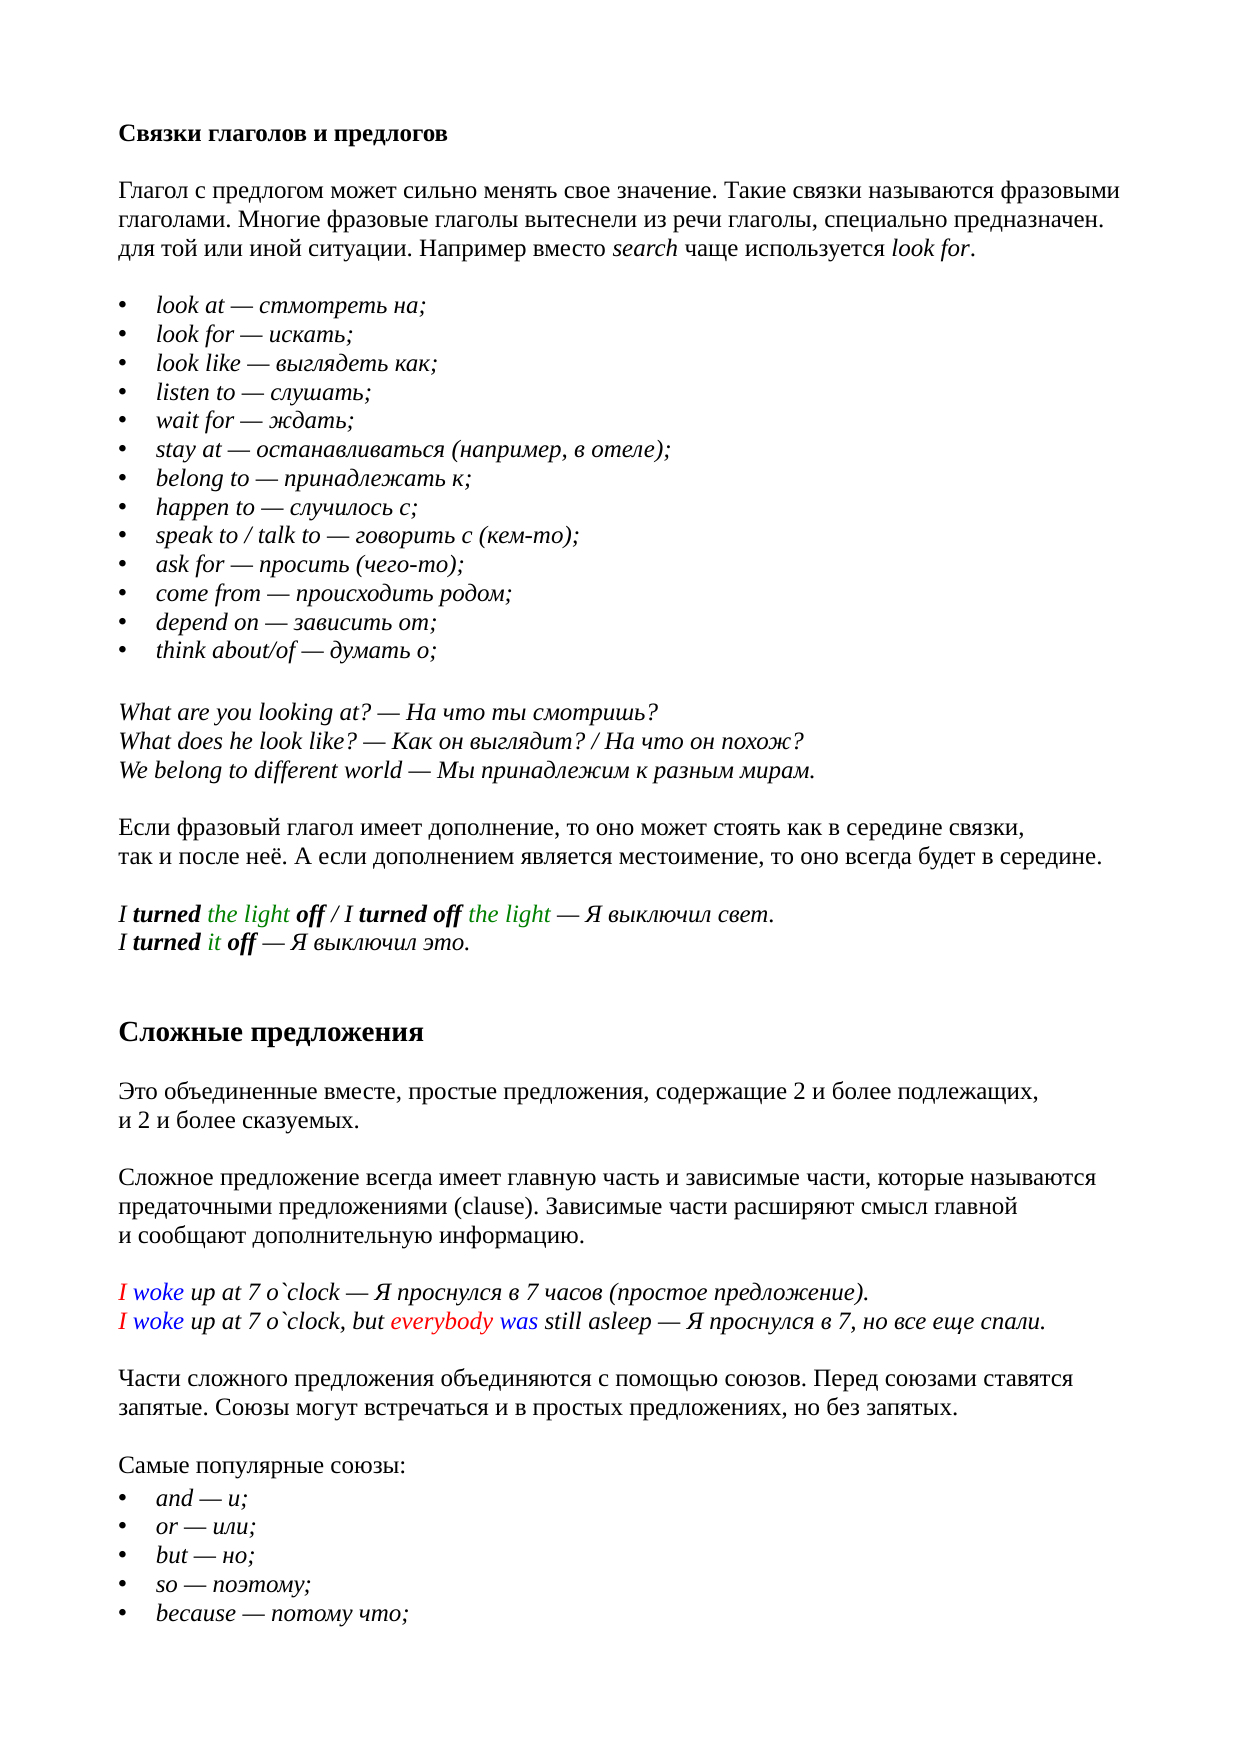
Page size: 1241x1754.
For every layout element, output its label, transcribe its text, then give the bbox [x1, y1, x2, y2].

text I turned the light off / I turned off the light — Я выключил свет. [118, 899, 1122, 927]
list look like — выглядеть как; [118, 348, 1122, 377]
list or — или; [118, 1511, 1122, 1540]
text и сообщают дополнительную информацию. [118, 1220, 1122, 1248]
text We belong to different world — Мы принадлежим к разным мирам. [118, 755, 1122, 784]
list but — но; [118, 1540, 1122, 1569]
list depend on — зависить от; [118, 607, 1122, 636]
text Сложное предложение всегда имеет главную часть и зависимые части, которые называются предаточными предложениями (clause). Зависимые части расширяют смысл главной [118, 1162, 1122, 1220]
list because — потому что; [118, 1598, 1122, 1626]
text What are you looking at? — На что ты смотришь? [118, 697, 1122, 726]
list wait for — ждать; [118, 406, 1122, 434]
text так и после неё. А если дополнением является местоимение, то оно всегда будет в середине. [118, 841, 1122, 870]
list think about/of — думать о; [118, 636, 1122, 664]
text и 2 и более сказуемых. [118, 1105, 1122, 1133]
list ask for — просить (чего-то); [118, 549, 1122, 578]
list speak to / talk to — говорить с (кем-то); [118, 521, 1122, 549]
text Самые популярные союзы: [118, 1450, 1122, 1478]
text I woke up at 7 o`clock — Я проснулся в 7 часов (простое предложение). [118, 1277, 1122, 1306]
text What does he look like? — Как он выглядит? / На что он похож? [118, 726, 1122, 755]
list so — поэтому; [118, 1569, 1122, 1598]
list belong to — принадлежать к; [118, 463, 1122, 492]
text Связки глаголов и предлогов [118, 118, 1122, 147]
list and — и; [118, 1483, 1122, 1511]
text I woke up at 7 o`clock, but everybody was still asleep — Я проснулся в 7, но все еще спали. [118, 1306, 1122, 1335]
text Если фразовый глагол имеет дополнение, то оно может стоять как в середине связки, [118, 812, 1122, 841]
list look at — стмотреть на; [118, 291, 1122, 319]
text I turned it off — Я выключил это. [118, 927, 1122, 956]
text Сложные предложения [118, 1014, 1122, 1047]
list come from — происходить родом; [118, 578, 1122, 607]
list stay at — останавливаться (например, в отеле); [118, 434, 1122, 463]
text Это объединенные вместе, простые предложения, содержащие 2 и более подлежащих, [118, 1076, 1122, 1105]
list happen to — случилось с; [118, 492, 1122, 521]
text Глагол с предлогом может сильно менять свое значение. Такие связки называются фразовыми глаголами. Многие фразовые глаголы вытеснели из речи глаголы, специально предназначен. для той или иной ситуации. Например вместо search чаще используется look for. [118, 176, 1122, 262]
list listen to — слушать; [118, 377, 1122, 406]
list look for — искать; [118, 319, 1122, 348]
text Части сложного предложения объединяются с помощью союзов. Перед союзами ставятся запятые. Союзы могут встречаться и в простых предложениях, но без запятых. [118, 1363, 1122, 1421]
